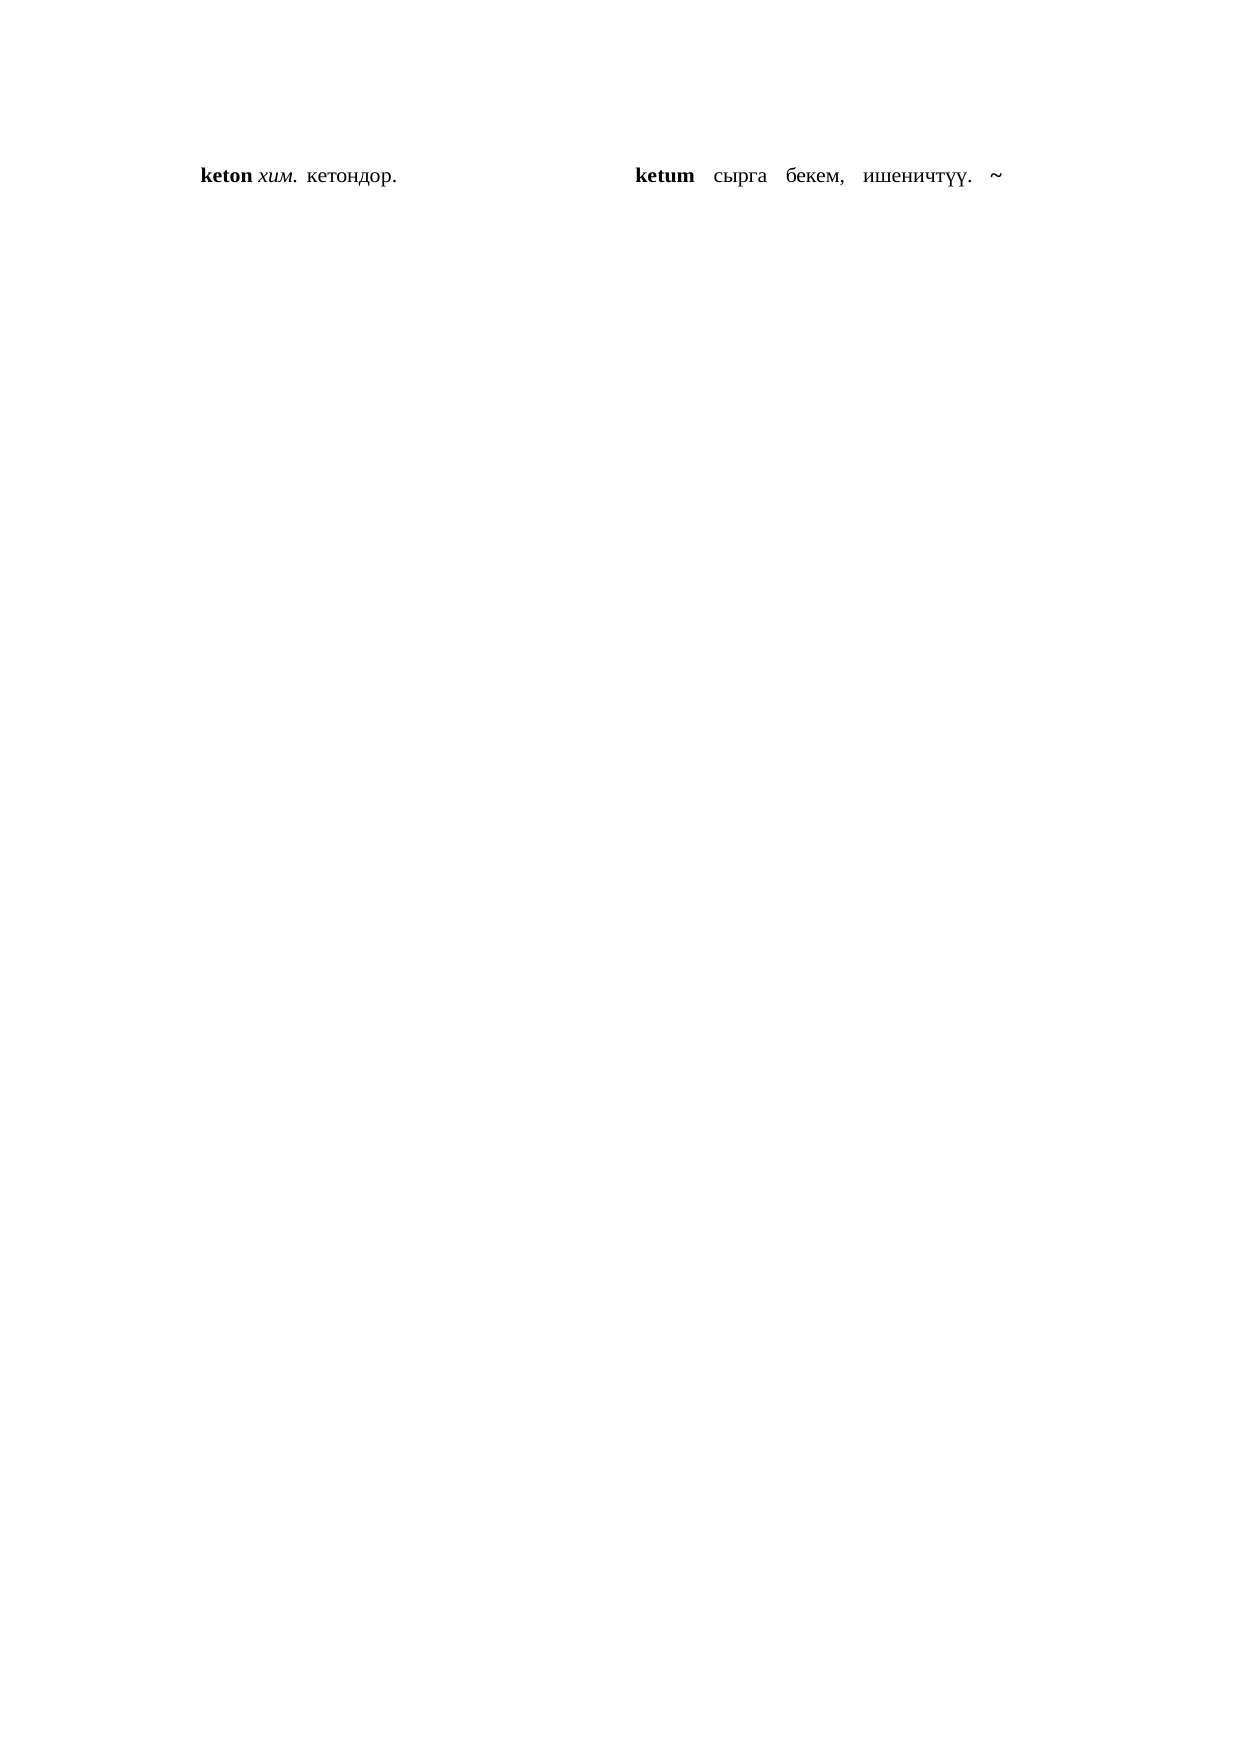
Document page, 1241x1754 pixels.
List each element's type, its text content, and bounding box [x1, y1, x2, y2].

text keton хим. кетондор. [200, 164, 593, 187]
text ketum сырга бекем, ишеничтүү. ~ [635, 164, 1065, 188]
